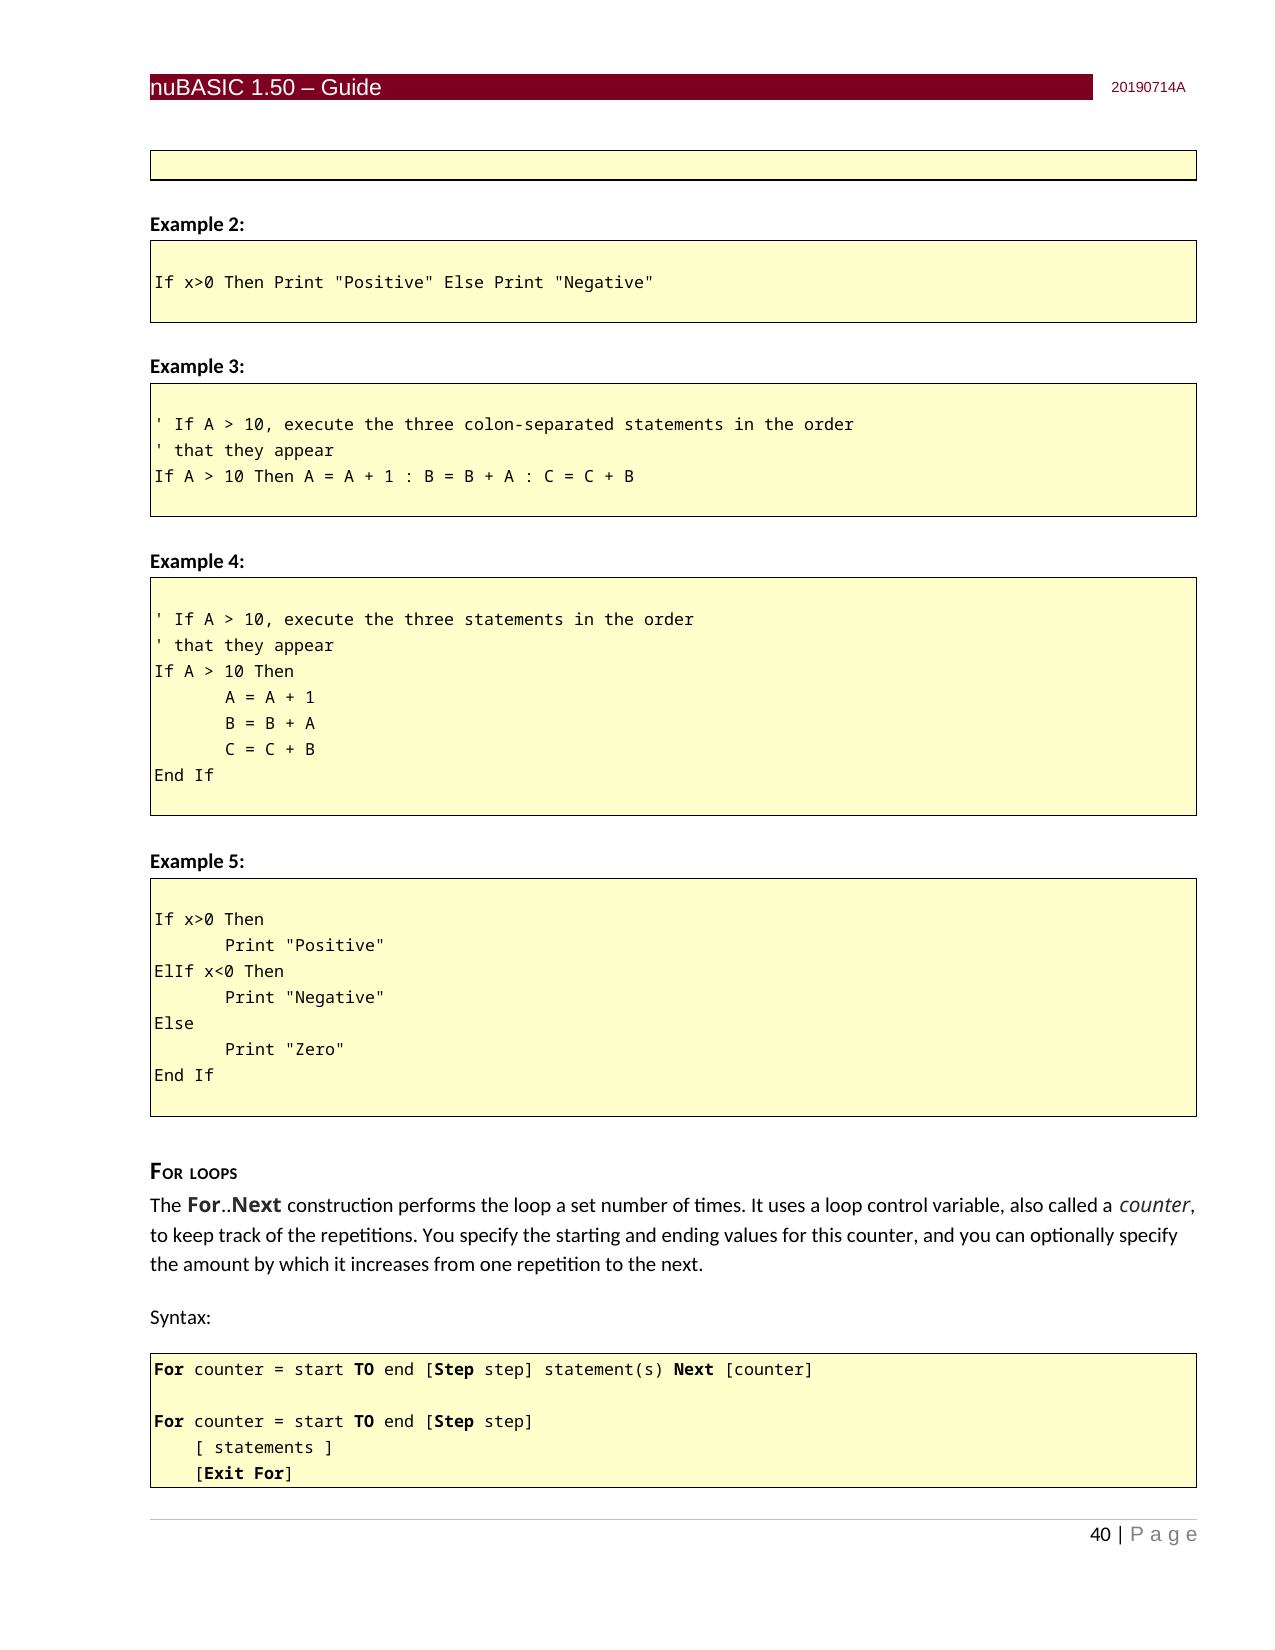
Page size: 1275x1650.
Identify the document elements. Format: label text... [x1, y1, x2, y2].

list Print "Zero" [151, 1034, 1196, 1060]
text Syntax: [150, 1304, 1197, 1330]
text Example 2: [150, 211, 1197, 237]
list If x>0 Then Print "Positive" Else Print "Negative" [151, 266, 1196, 292]
list ElIf x<0 Then [151, 956, 1196, 982]
list [Exit For] [151, 1457, 1196, 1487]
list For counter = start TO end [Step step] statement(s) Next [counter] [151, 1354, 1196, 1379]
list ' If A > 10, execute the three colon-separated statements in the order [151, 409, 1196, 435]
text The For..Next construction performs the loop a set number of times. It uses a loop control variable, also called a counter, to keep track of the repetitions. You specify the starting and ending values for this counter, and you can optionally specify the amount by which it increases from one repetition to the next. [150, 1190, 1197, 1277]
list If A > 10 Then [151, 655, 1196, 681]
list Else [151, 1008, 1196, 1034]
text Example 3: [150, 353, 1197, 379]
list [ statements ] [151, 1431, 1196, 1457]
text Example 5: [150, 849, 1197, 874]
list ' that they appear [151, 629, 1196, 655]
list ' that they appear [151, 435, 1196, 461]
list B = B + A [151, 707, 1196, 733]
list For counter = start TO end [Step step] [151, 1405, 1196, 1431]
subtitle For loops [150, 1155, 1197, 1186]
list ' If A > 10, execute the three statements in the order [151, 603, 1196, 629]
list If A > 10 Then A = A + 1 : B = B + A : C = C + B [151, 461, 1196, 487]
list C = C + B [151, 733, 1196, 759]
list End If [151, 759, 1196, 786]
list Print "Positive" [151, 930, 1196, 956]
list If x>0 Then [151, 904, 1196, 930]
list End If [151, 1060, 1196, 1086]
text Example 4: [150, 548, 1197, 573]
list A = A + 1 [151, 681, 1196, 707]
list Print "Negative" [151, 982, 1196, 1008]
